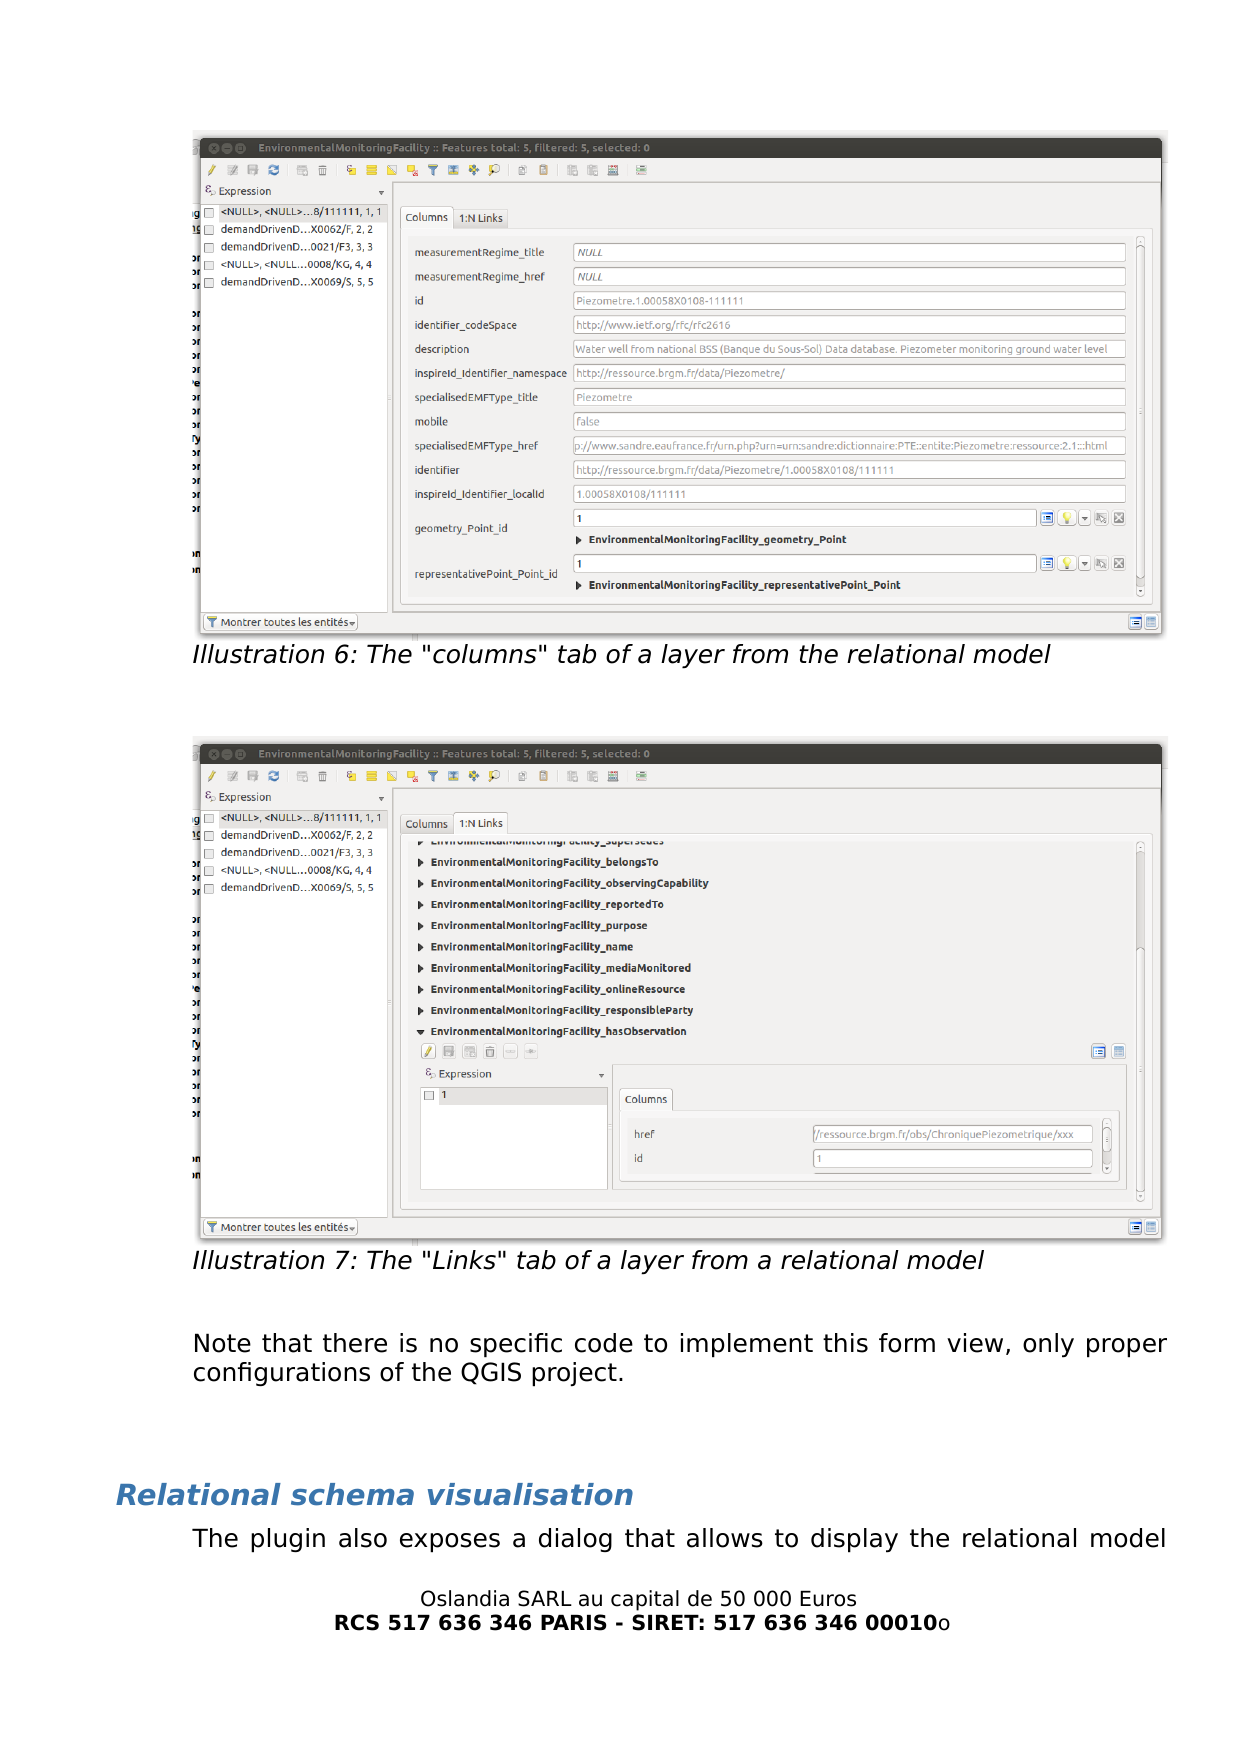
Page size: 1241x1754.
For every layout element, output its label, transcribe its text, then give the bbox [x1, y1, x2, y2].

text Illustration 7: The "Links" tab of a layer from a relational model [192, 1246, 1168, 1275]
subtitle Relational schema visualisation [116, 1478, 1168, 1512]
picture [192, 736, 1169, 1246]
text Illustration 6: The "columns" tab of a layer from the relational model [192, 641, 1168, 669]
picture [192, 130, 1169, 641]
text The plugin also exposes a dialog that allows to display the relational model [192, 1524, 1168, 1553]
text Note that there is no specific code to implement this form view, only proper configurations of the QGIS project. [192, 1329, 1168, 1387]
